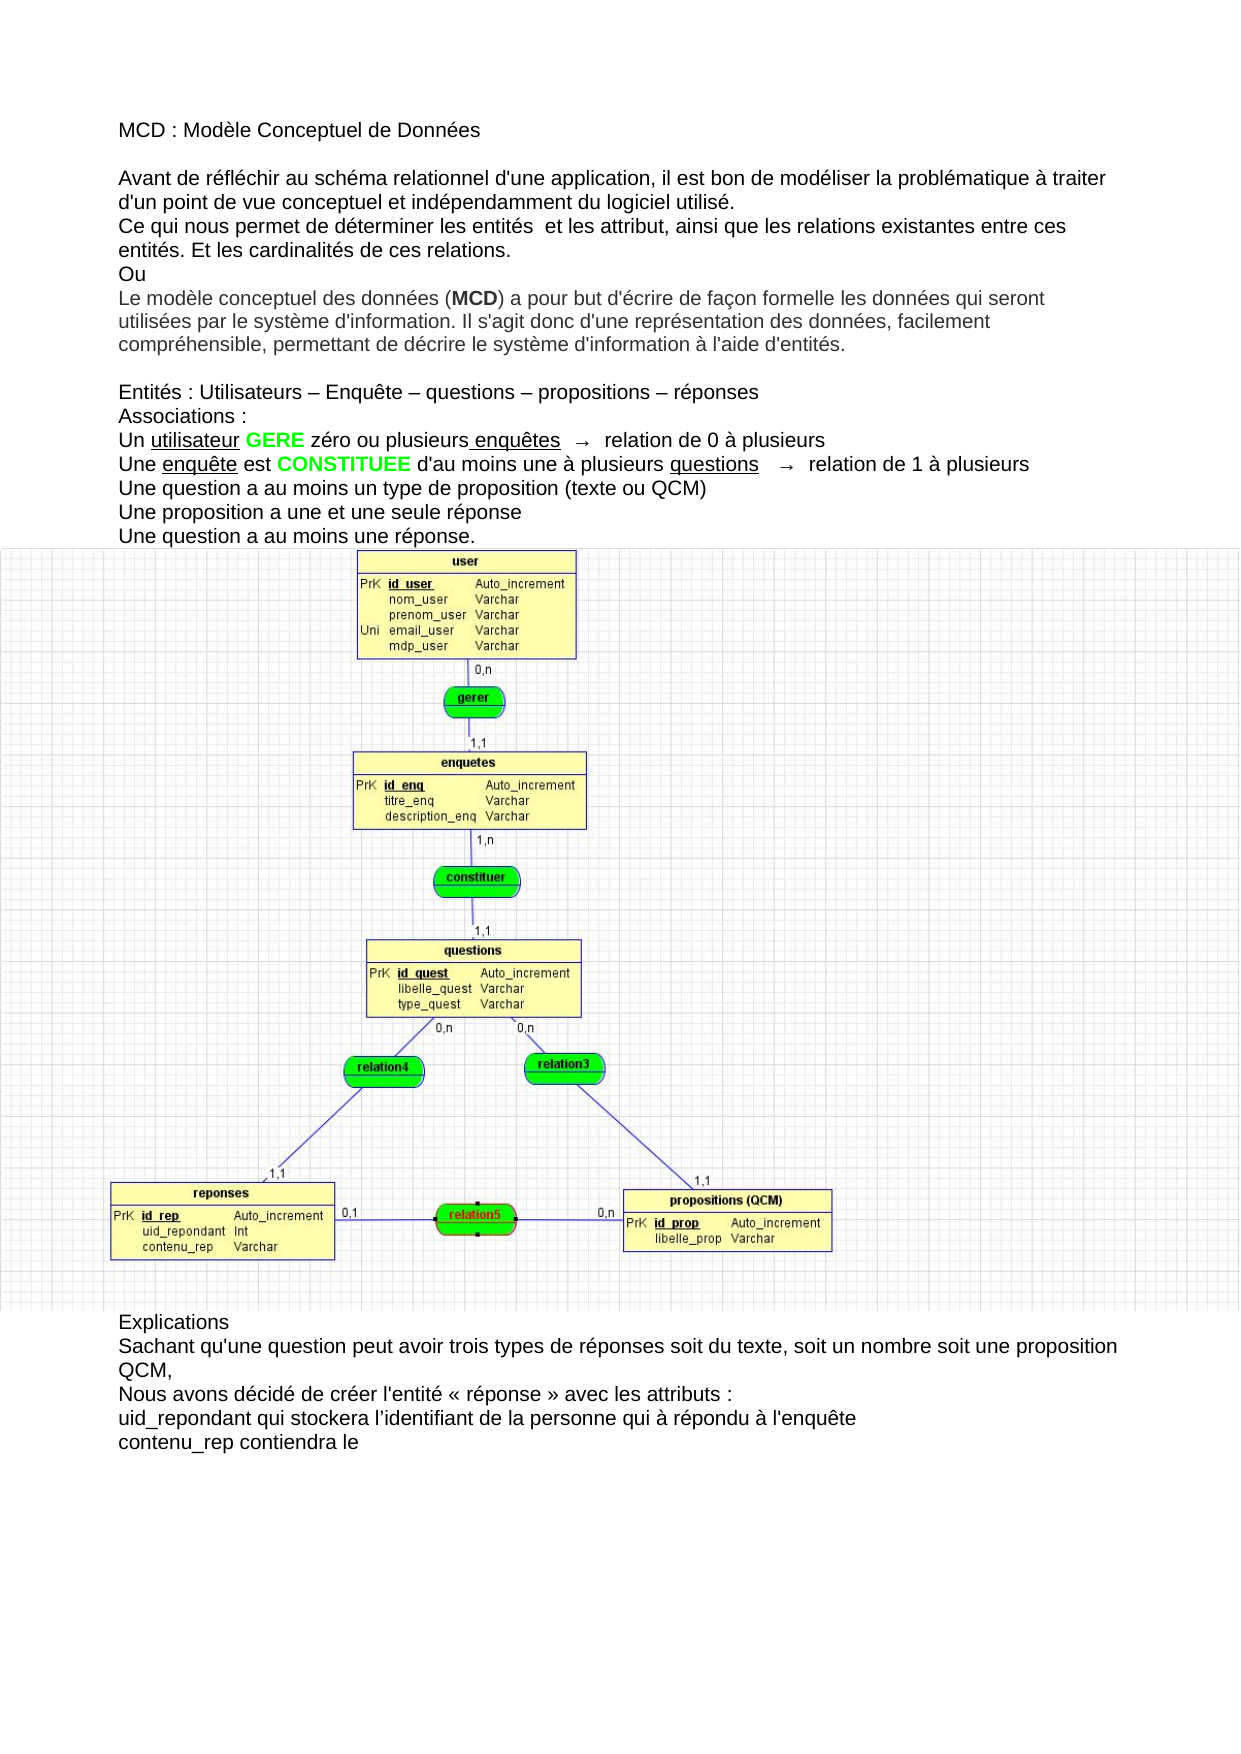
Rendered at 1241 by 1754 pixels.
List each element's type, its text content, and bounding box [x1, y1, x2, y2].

text Une question a au moins un type de proposition (texte ou QCM) [118, 476, 1122, 499]
text Explications [118, 1311, 1122, 1334]
text Entités : Utilisateurs – Enquête – questions – propositions – réponses [118, 380, 1122, 404]
text Nous avons décidé de créer l'entité « réponse » avec les attributs : [118, 1382, 1122, 1406]
text Ce qui nous permet de déterminer les entités et les attribut, ainsi que les relations existantes entre ces entités. Et les cardinalités de ces relations. [118, 214, 1122, 262]
picture [0, 548, 1241, 1311]
text Associations : [118, 404, 1122, 428]
text MCD : Modèle Conceptuel de Données [118, 118, 1122, 142]
text Une enquête est CONSTITUEE d'au moins une à plusieurs questions → relation de 1 à plusieurs [118, 452, 1122, 476]
text Une question a au moins une réponse. [118, 523, 1122, 547]
text Un utilisateur GERE zéro ou plusieurs enquêtes → relation de 0 à plusieurs [118, 428, 1122, 452]
text contenu_rep contiendra le [118, 1430, 1122, 1454]
text Une proposition a une et une seule réponse [118, 499, 1122, 523]
text Le modèle conceptuel des données (MCD) a pour but d'écrire de façon formelle les données qui seront utilisées par le système d'information. Il s'agit donc d'une représentation des données, facilement compréhensible, permettant de décrire le système d'information à l'aide d'entités. [118, 286, 1122, 356]
text Sachant qu'une question peut avoir trois types de réponses soit du texte, soit un nombre soit une proposition QCM, [118, 1334, 1122, 1382]
text Avant de réfléchir au schéma relationnel d'une application, il est bon de modéliser la problématique à traiter d'un point de vue conceptuel et indépendamment du logiciel utilisé. [118, 166, 1122, 214]
text uid_repondant qui stockera l’identifiant de la personne qui à répondu à l'enquête [118, 1406, 1122, 1430]
text Ou [118, 262, 1122, 286]
